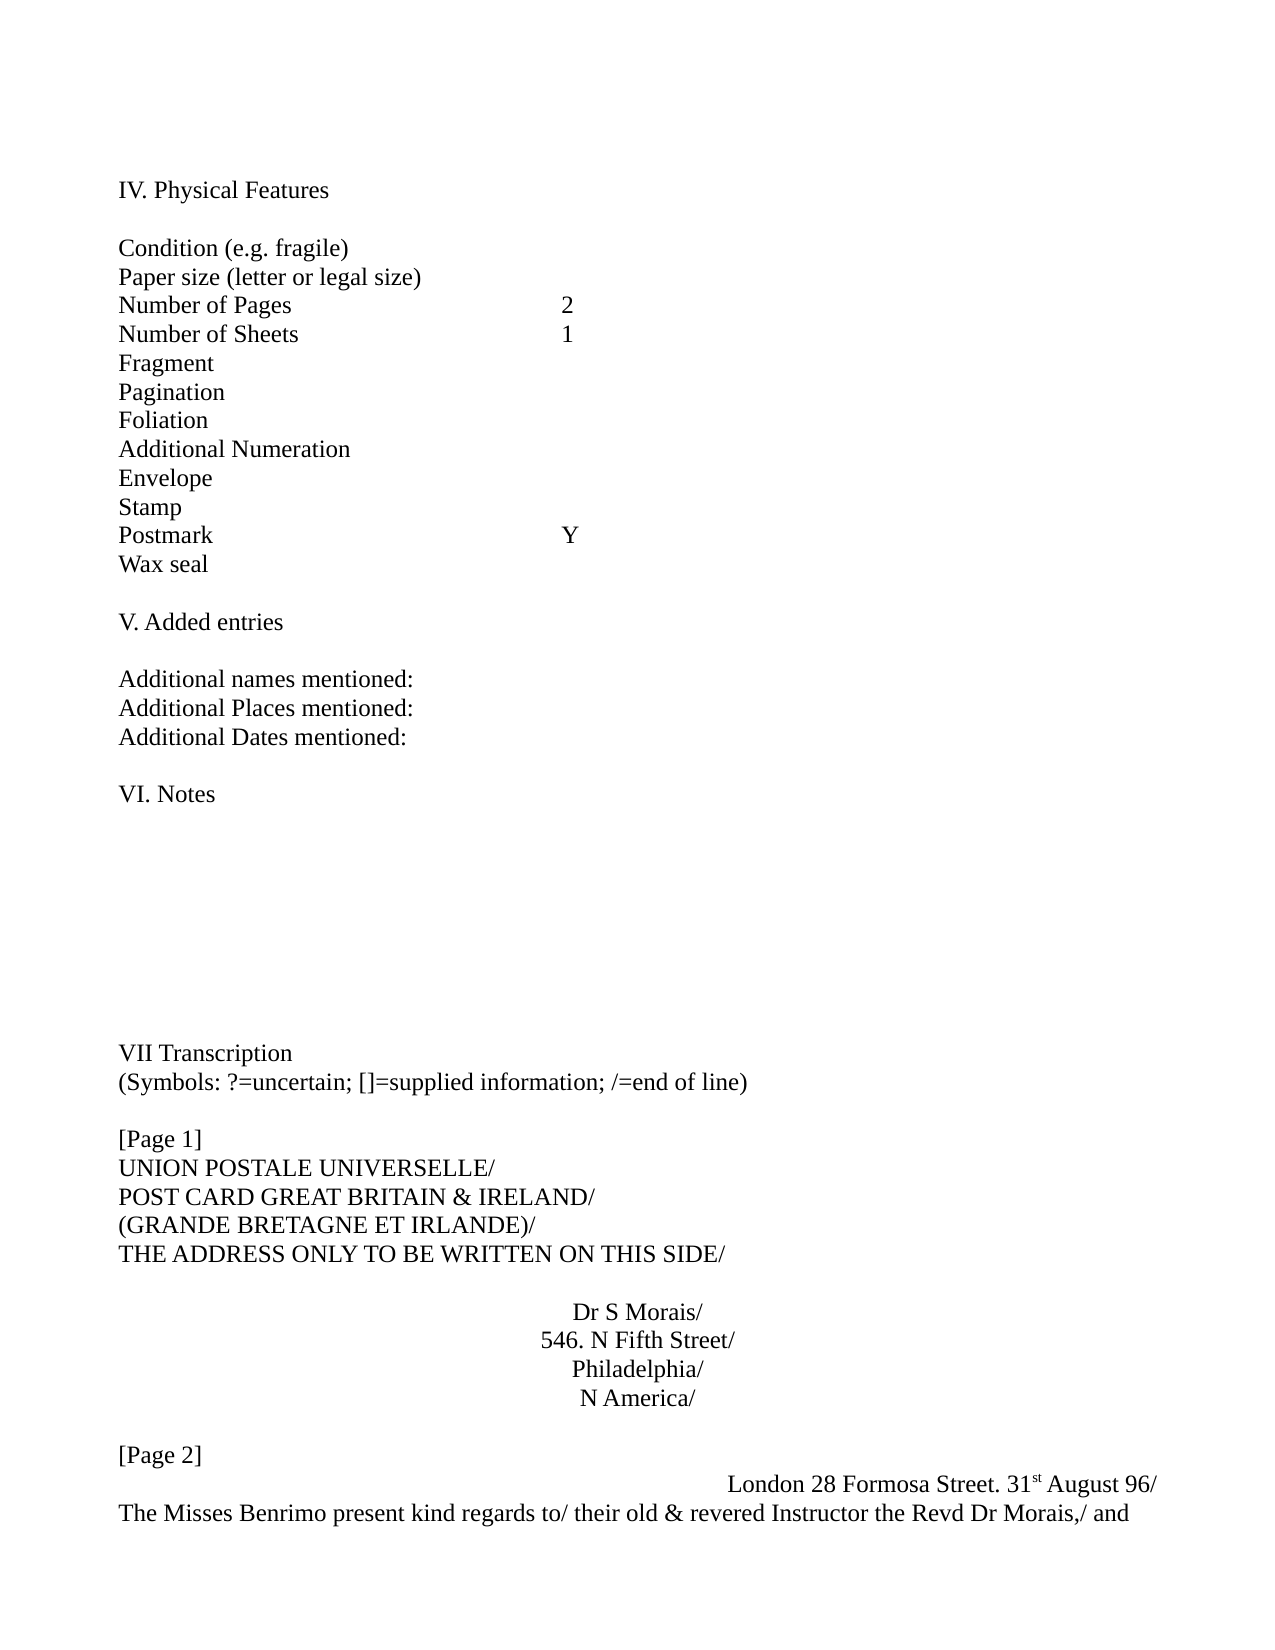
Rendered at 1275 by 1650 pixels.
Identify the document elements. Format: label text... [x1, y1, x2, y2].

text IV. Physical Features [118, 176, 1157, 204]
text VI. Notes [118, 779, 1157, 808]
text Number of Sheets 1 [118, 319, 1157, 348]
text Additional Numeration [118, 434, 1157, 463]
text VII Transcription [118, 1038, 1157, 1067]
text Additional names mentioned: [118, 664, 1157, 693]
text Postma rk Y [118, 521, 1157, 549]
text UNION POSTALE UNIVERSELLE/ [118, 1153, 1157, 1182]
text Number of Pages 2 [118, 291, 1157, 319]
text Pagination [118, 377, 1157, 406]
text Foliation [118, 406, 1157, 434]
text [Page 2] [118, 1441, 1157, 1469]
text Paper size (letter or legal size) [118, 262, 1157, 291]
text (Symbols: ?=uncertain; []=supplied information; /=end of line) [118, 1067, 1157, 1096]
text Stamp [118, 492, 1157, 521]
text N America/ [118, 1383, 1157, 1412]
text POST CARD GREAT BRITAIN & IRELAND/ [118, 1182, 1157, 1211]
text Envelope [118, 463, 1157, 492]
text Condition (e.g. fragile) [118, 233, 1157, 262]
text 546. N Fifth Street/ [118, 1326, 1157, 1354]
text Dr S Morais/ [118, 1297, 1157, 1326]
text [Page 1] [118, 1124, 1157, 1153]
text Wax seal [118, 549, 1157, 578]
text V. Added entries [118, 607, 1157, 636]
text The Misses Benrimo present kind regards to/ their old & revered Instructor the Revd Dr Morais,/ and [118, 1498, 1157, 1527]
text Additional Places mentioned: [118, 693, 1157, 722]
text Philadelphia/ [118, 1354, 1157, 1383]
text THE ADDRESS ONLY TO BE WRITTEN ON THIS SIDE/ [118, 1239, 1157, 1268]
text Additional Dates mentioned: [118, 722, 1157, 751]
text London 28 Formosa Street. 31st August 96/ [118, 1469, 1157, 1498]
text Fragment [118, 348, 1157, 377]
text (GRANDE BRETAGNE ET IRLANDE)/ [118, 1211, 1157, 1239]
